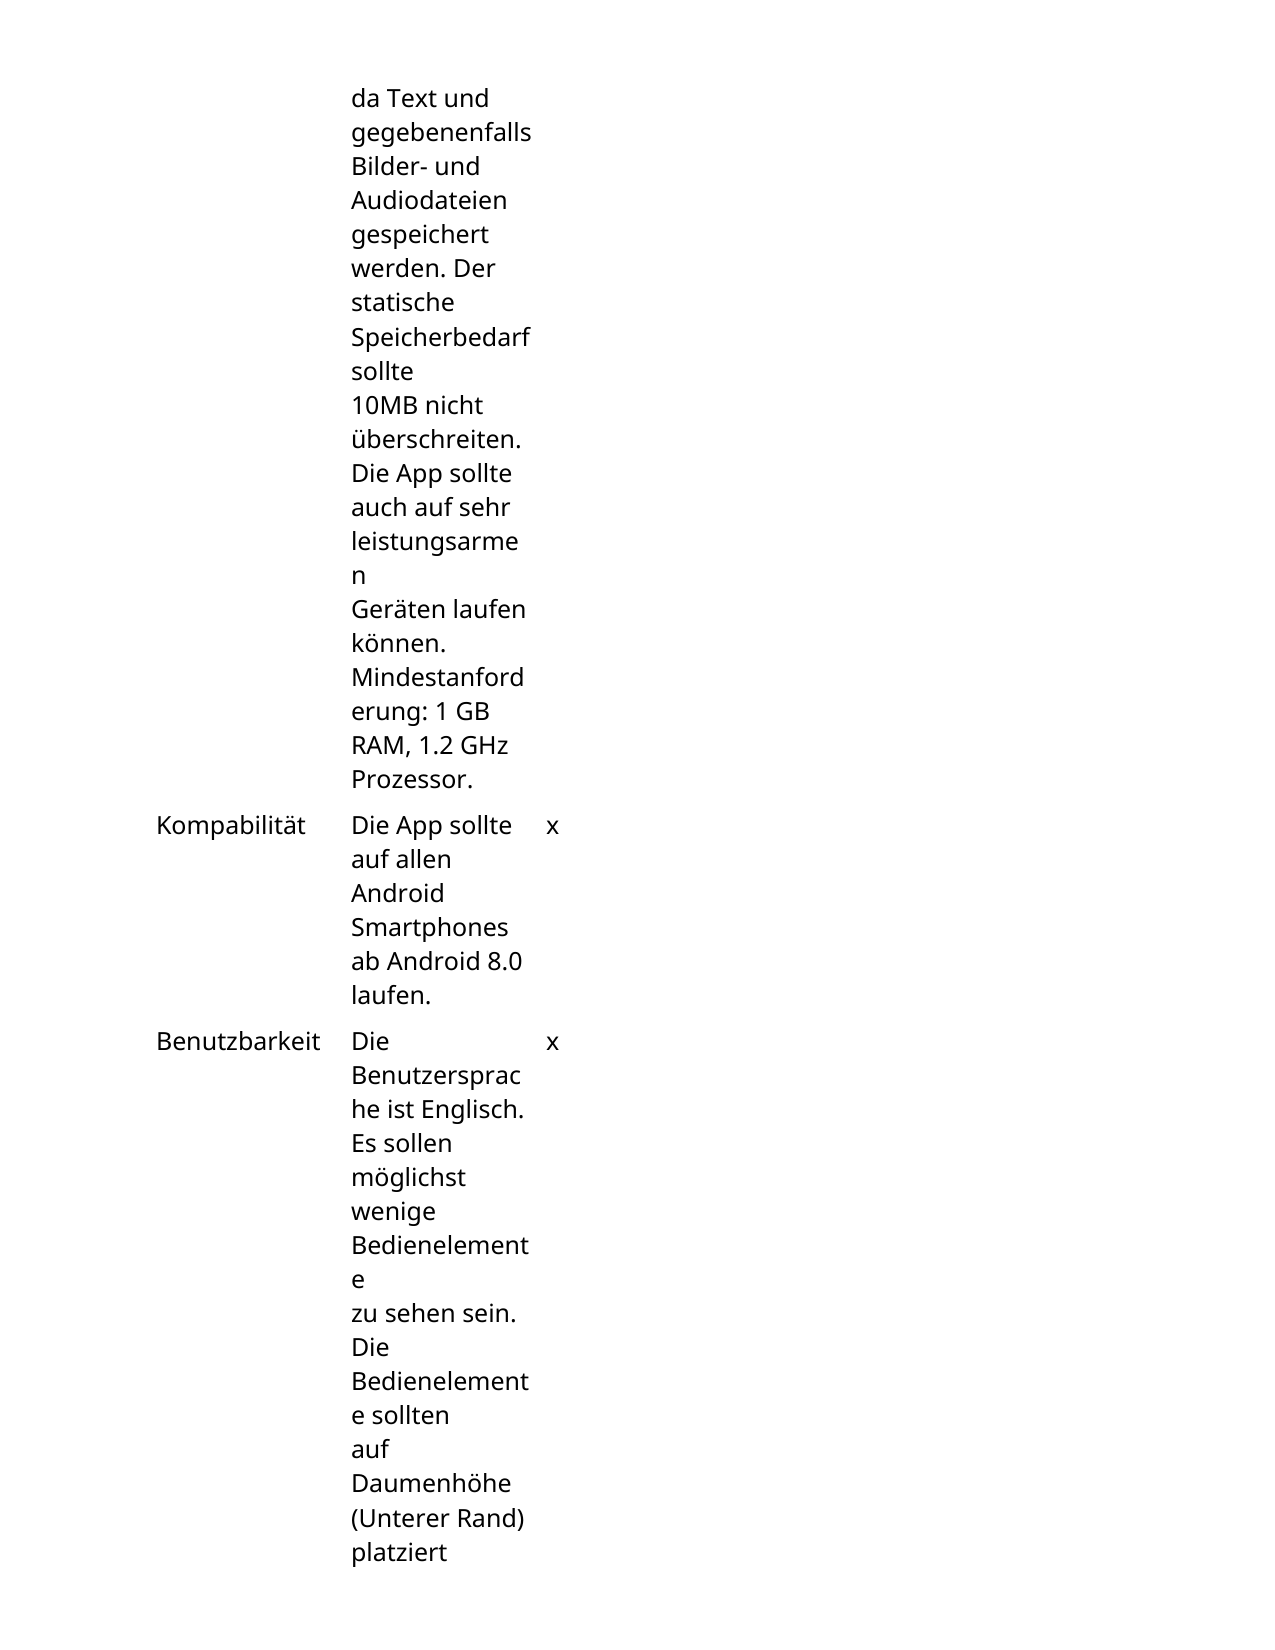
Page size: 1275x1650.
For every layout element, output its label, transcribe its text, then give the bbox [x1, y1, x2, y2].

table_cell Die Benutzersprache ist Englisch. Es sollen möglichst wenige Bedienelemente zu sehen sein. Die Bedienelemente sollten auf Daumenhöhe (Unterer Rand) platziert [345, 1018, 540, 1574]
table_cell [540, 75, 735, 802]
table_cell Die App sollte auf allen Android Smartphones ab Android 8.0 laufen. [345, 802, 540, 1018]
table_cell [930, 75, 1125, 802]
table_cell Benutzbarkeit [150, 1018, 345, 1574]
table_cell Kompabilität [150, 802, 345, 1018]
table_cell [150, 75, 345, 802]
table_cell [735, 1018, 930, 1574]
table_cell [735, 75, 930, 802]
table_cell [930, 1018, 1125, 1574]
table_cell x [540, 802, 735, 1018]
table_cell da Text und gegebenenfalls Bilder- und Audiodateien gespeichert werden. Der statische Speicherbedarf sollte 10MB nicht überschreiten. Die App sollte auch auf sehr leistungsarmen Geräten laufen können. Mindestanforderung: 1 GB RAM, 1.2 GHz Prozessor. [345, 75, 540, 802]
table_cell x [540, 1018, 735, 1574]
table_cell [735, 802, 930, 1018]
table_cell [930, 802, 1125, 1018]
